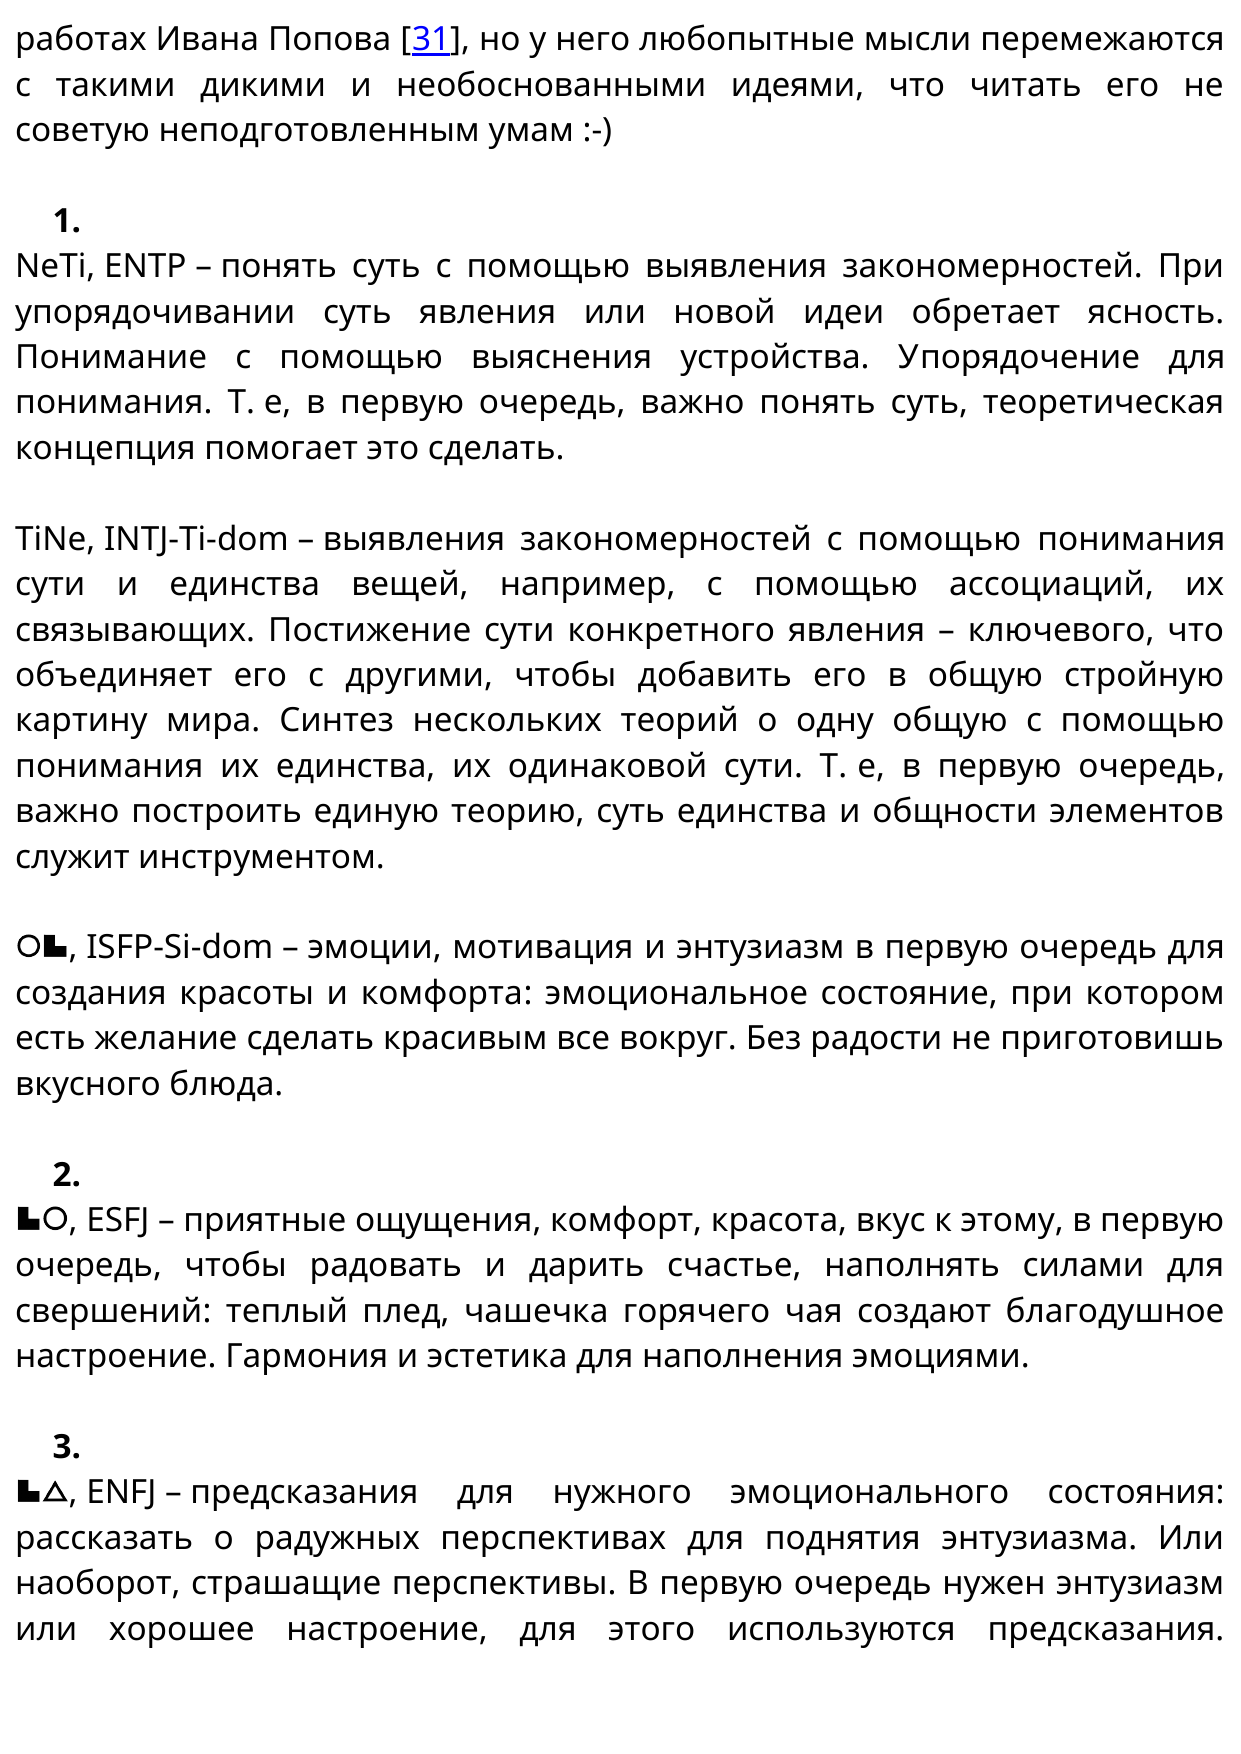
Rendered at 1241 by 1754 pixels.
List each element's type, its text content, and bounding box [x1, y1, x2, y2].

picture [15, 1477, 69, 1504]
text , ENFJ – предсказания для нужного эмоционального состояния: рассказать о радужных перспективах для поднятия энтузиазма. Или наоборот, страшащие перспективы. В первую очередь нужен энтузиазм или хорошее настроение, для этого используются предсказания. [15, 1468, 1226, 1650]
text работах Ивана Попова [31], но у него любопытные мысли перемежаются с такими дикими и необоснованными идеями, что читать его не советую неподготовленным умам :-) [15, 15, 1226, 151]
picture [15, 1204, 69, 1232]
text , ISFP-Si-dom – эмоции, мотивация и энтузиазм в первую очередь для создания красоты и комфорта: эмоциональное состояние, при котором есть желание сделать красивым все вокруг. Без радости не приготовишь вкусного блюда. [15, 923, 1226, 1105]
text NeTi, ENTP – понять суть с помощью выявления закономерностей. При упорядочивании суть явления или новой идеи обретает ясность. Понимание с помощью выяснения устройства. Упорядочение для понимания. Т. е, в первую очередь, важно понять суть, теоретическая концепция помогает это сделать. [15, 242, 1226, 469]
picture [15, 932, 69, 959]
text TiNe, INTJ-Ti-dom – выявления закономерностей с помощью понимания сути и единства вещей, например, с помощью ассоциаций, их связывающих. Постижение сути конкретного явления – ключевого, что объединяет его с другими, чтобы добавить его в общую стройную картину мира. Синтез нескольких теорий о одну общую с помощью понимания их единства, их одинаковой сути. Т. е, в первую очередь, важно построить единую теорию, суть единства и общности элементов служит инструментом. [15, 514, 1226, 878]
text , ESFJ – приятные ощущения, комфорт, красота, вкус к этому, в первую очередь, чтобы радовать и дарить счастье, наполнять силами для свершений: теплый плед, чашечка горячего чая создают благодушное настроение. Гармония и эстетика для наполнения эмоциями. [15, 1196, 1226, 1377]
